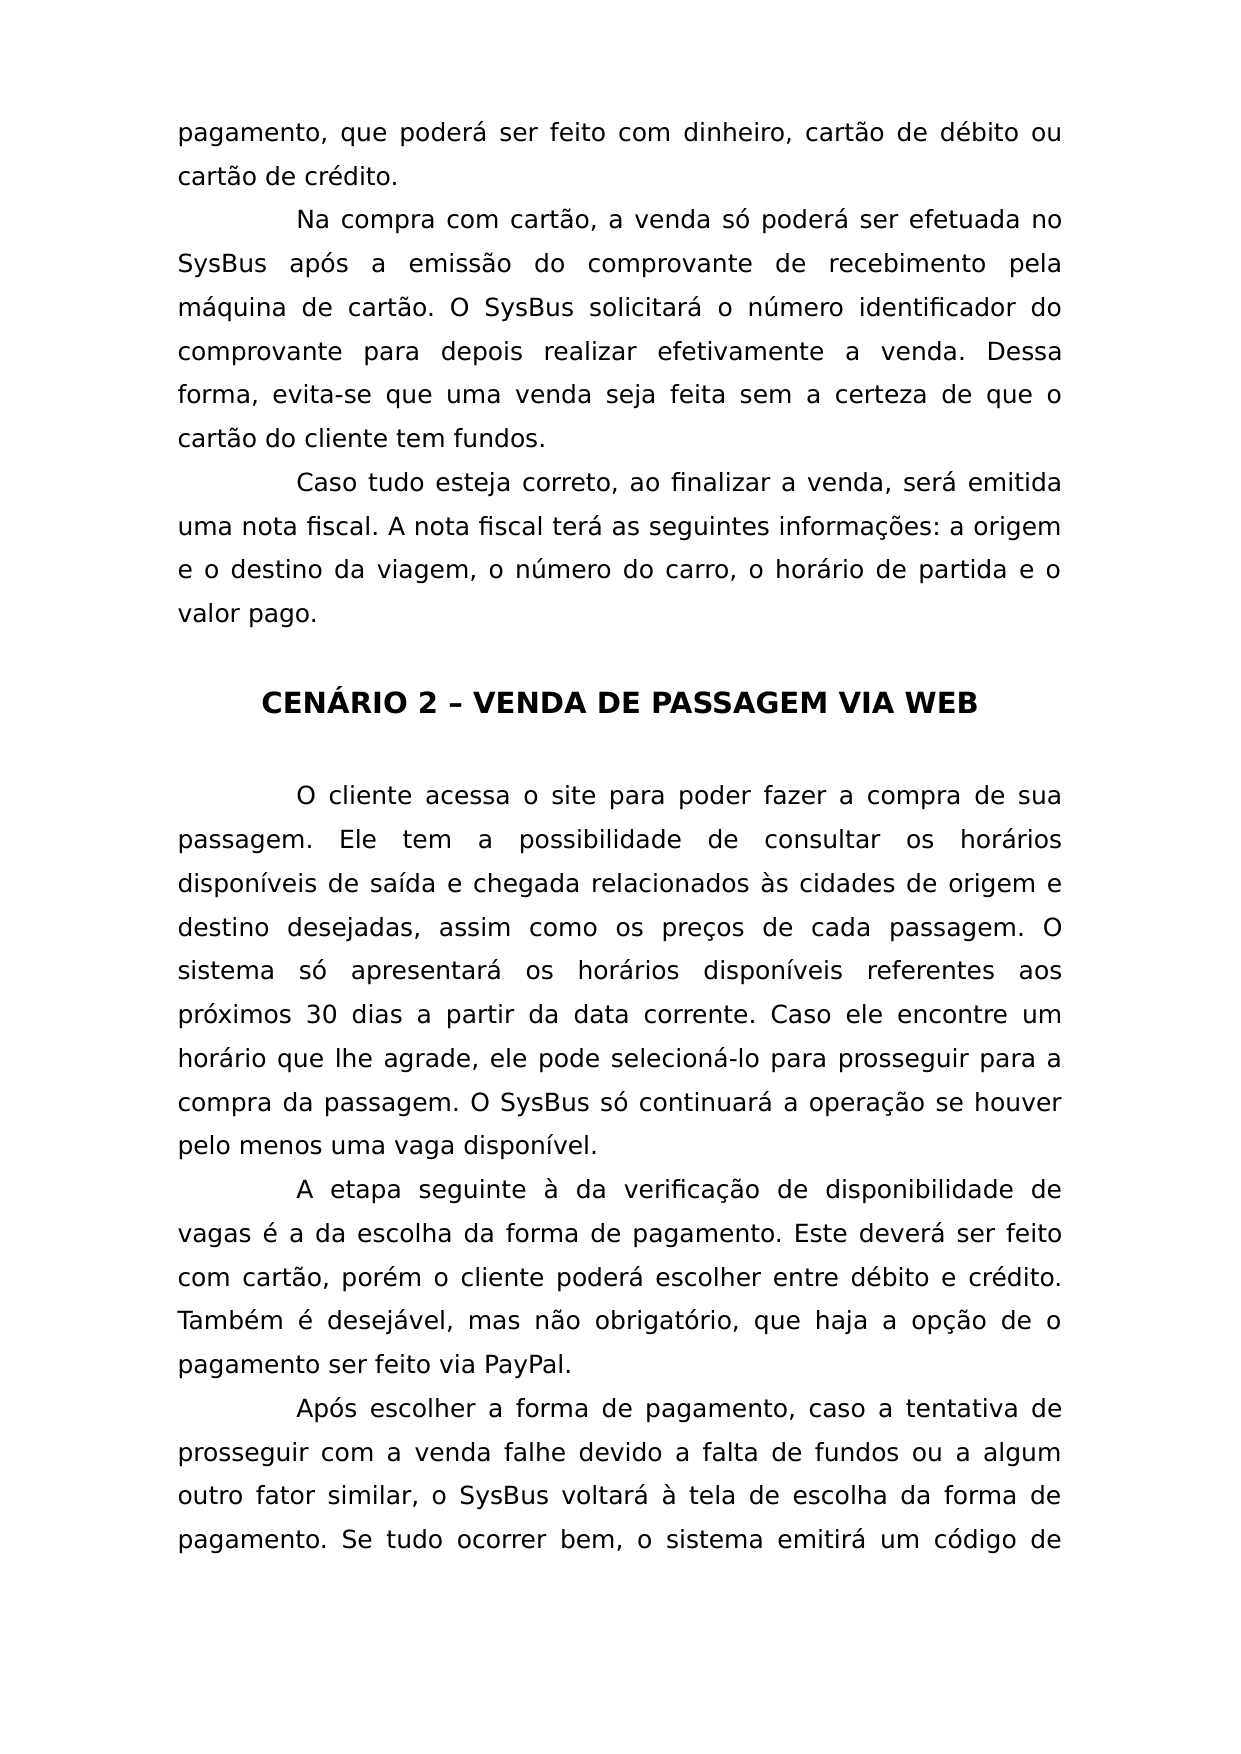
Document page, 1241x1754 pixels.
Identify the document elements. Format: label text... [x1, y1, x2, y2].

text A etapa seguinte à da verificação de disponibilidade de vagas é a da escolha da forma de pagamento. Este deverá ser feito com cartão, porém o cliente poderá escolher entre débito e crédito. Também é desejável, mas não obrigatório, que haja a opção de o pagamento ser feito via PayPal. [177, 1175, 1063, 1379]
text Na compra com cartão, a venda só poderá ser efetuada no SysBus após a emissão do comprovante de recebimento pela máquina de cartão. O SysBus solicitará o número identificador do comprovante para depois realizar efetivamente a venda. Dessa forma, evita-se que uma venda seja feita sem a certeza de que o cartão do cliente tem fundos. [177, 206, 1063, 453]
text O cliente acessa o site para poder fazer a compra de sua passagem. Ele tem a possibilidade de consultar os horários disponíveis de saída e chegada relacionados às cidades de origem e destino desejadas, assim como os preços de cada passagem. O sistema só apresentará os horários disponíveis referentes aos próximos 30 dias a partir da data corrente. Caso ele encontre um horário que lhe agrade, ele pode selecioná-lo para prosseguir para a compra da passagem. O SysBus só continuará a operação se houver pelo menos uma vaga disponível. [177, 782, 1063, 1161]
text Caso tudo esteja correto, ao finalizar a venda, será emitida uma nota fiscal. A nota fiscal terá as seguintes informações: a origem e o destino da viagem, o número do carro, o horário de partida e o valor pago. [177, 468, 1063, 628]
text pagamento, que poderá ser feito com dinheiro, cartão de débito ou cartão de crédito. [177, 118, 1063, 191]
text Após escolher a forma de pagamento, caso a tentativa de prosseguir com a venda falhe devido a falta de fundos ou a algum outro fator similar, o SysBus voltará à tela de escolha da forma de pagamento. Se tudo ocorrer bem, o sistema emitirá um código de [177, 1394, 1063, 1554]
text CENÁRIO 2 – VENDA DE PASSAGEM VIA WEB [177, 687, 1063, 721]
